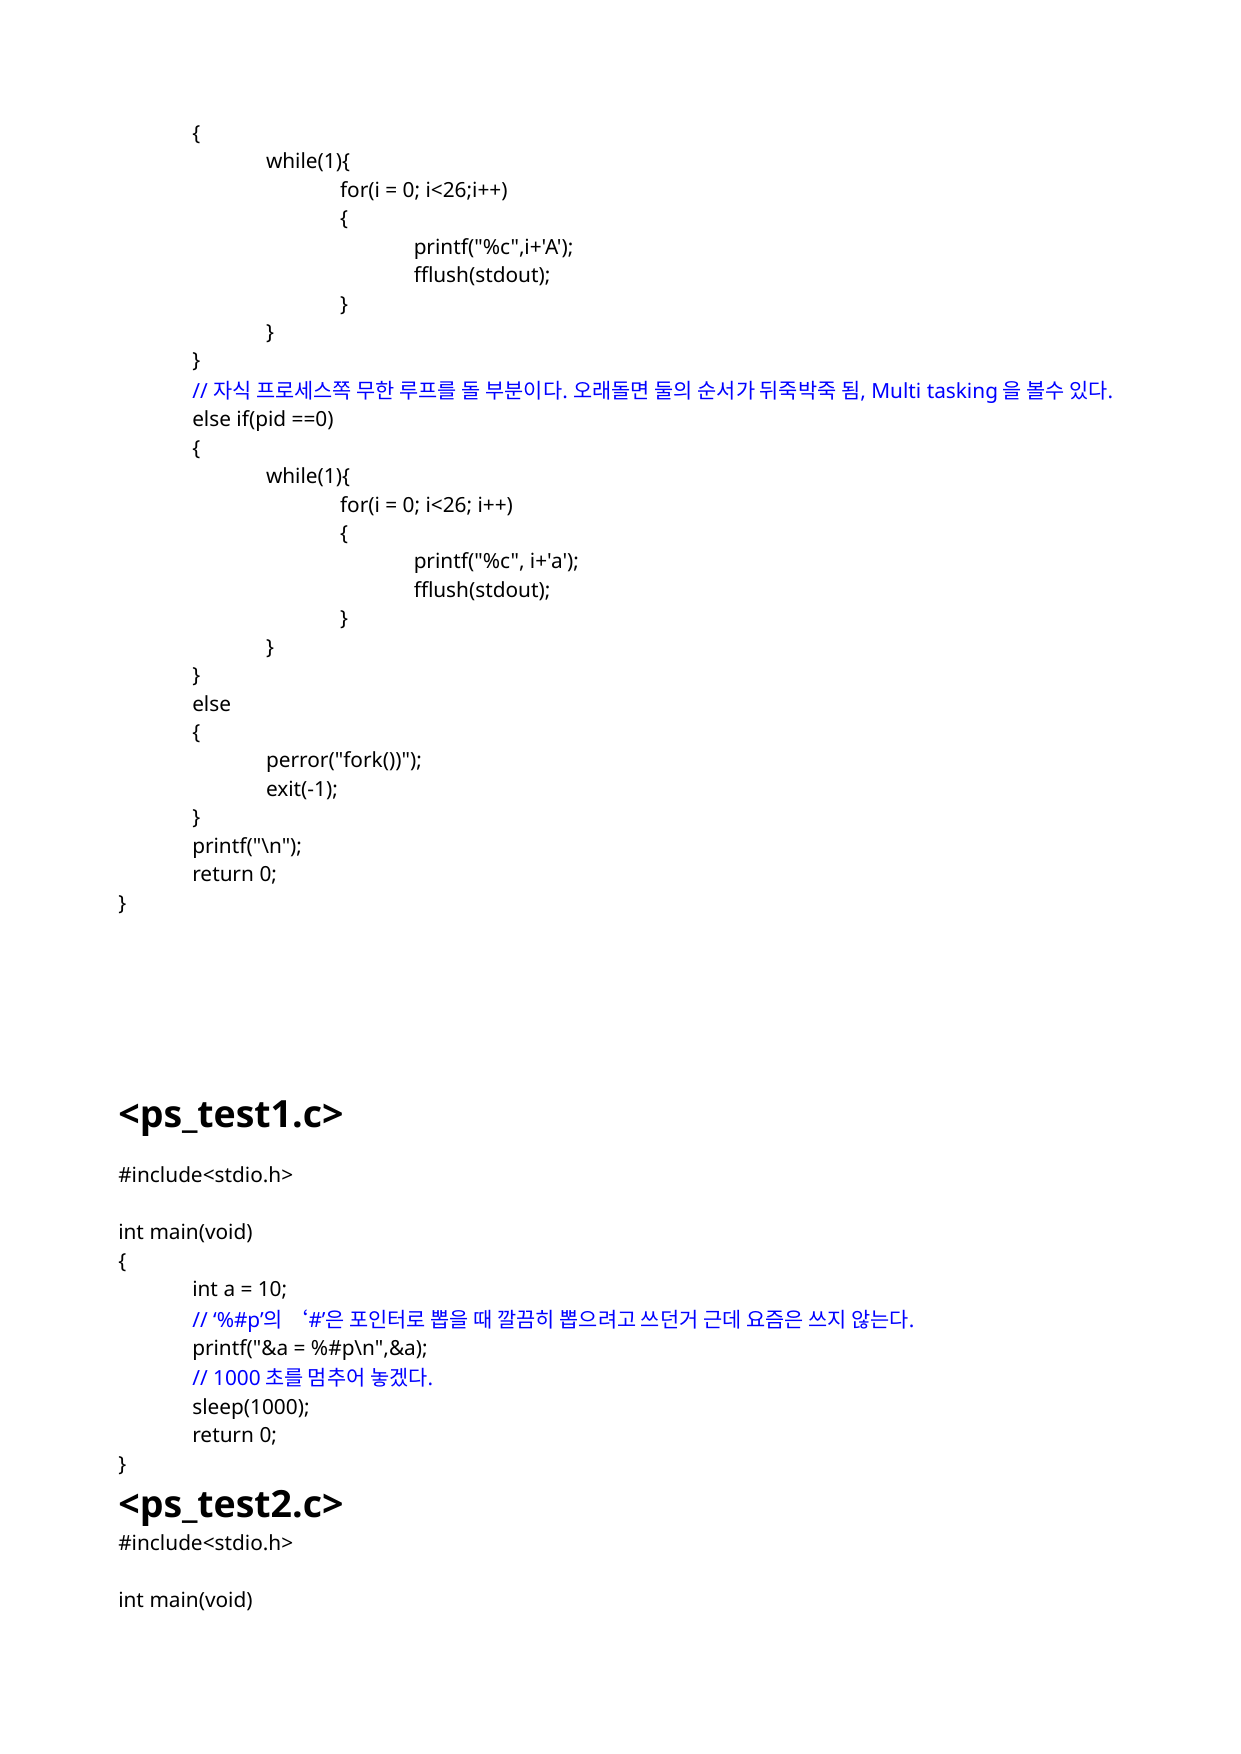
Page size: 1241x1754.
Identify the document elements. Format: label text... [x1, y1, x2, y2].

text // ‘%#p’의 ‘#’은 포인터로 뽑을 때 깔끔히 뽑으려고 쓰던거 근데 요즘은 쓰지 않는다. [118, 1303, 1122, 1333]
text while(1){ [118, 461, 1122, 490]
text printf("\n"); [118, 831, 1122, 859]
text fflush(stdout); [118, 575, 1122, 603]
text } [118, 632, 1122, 660]
text fflush(stdout); [118, 260, 1122, 289]
text int a = 10; [118, 1274, 1122, 1303]
text int main(void) [118, 1585, 1122, 1613]
text exit(-1); [118, 774, 1122, 802]
text } [118, 346, 1122, 374]
text { [118, 1246, 1122, 1274]
text return 0; [118, 1420, 1122, 1449]
text { [118, 717, 1122, 746]
text } [118, 1449, 1122, 1477]
text for(i = 0; i<26; i++) [118, 490, 1122, 518]
text perror("fork())"); [118, 746, 1122, 774]
text else if(pid ==0) [118, 404, 1122, 433]
text printf("%c", i+'a'); [118, 547, 1122, 575]
text int main(void) [118, 1217, 1122, 1246]
text <ps_test2.c> [118, 1477, 1122, 1528]
text #include<stdio.h> [118, 1528, 1122, 1557]
text { [118, 118, 1122, 147]
text printf("&a = %#p\n",&a); [118, 1333, 1122, 1362]
text { [118, 518, 1122, 547]
text } [118, 603, 1122, 632]
text } [118, 317, 1122, 346]
text // 자식 프로세스쪽 무한 루프를 돌 부분이다. 오래돌면 둘의 순서가 뒤죽박죽 됨, Multi tasking을 볼수 있다. [118, 374, 1122, 404]
text // 1000초를 멈추어 놓겠다. [118, 1362, 1122, 1392]
text sleep(1000); [118, 1392, 1122, 1420]
text while(1){ [118, 147, 1122, 175]
text printf("%c",i+'A'); [118, 232, 1122, 260]
text { [118, 433, 1122, 461]
text } [118, 660, 1122, 689]
text #include<stdio.h> [118, 1161, 1122, 1189]
text { [118, 203, 1122, 232]
text <ps_test1.c> [118, 1087, 1122, 1138]
text else [118, 689, 1122, 717]
text for(i = 0; i<26;i++) [118, 175, 1122, 203]
text } [118, 888, 1122, 916]
text } [118, 802, 1122, 831]
text } [118, 289, 1122, 317]
text return 0; [118, 859, 1122, 888]
